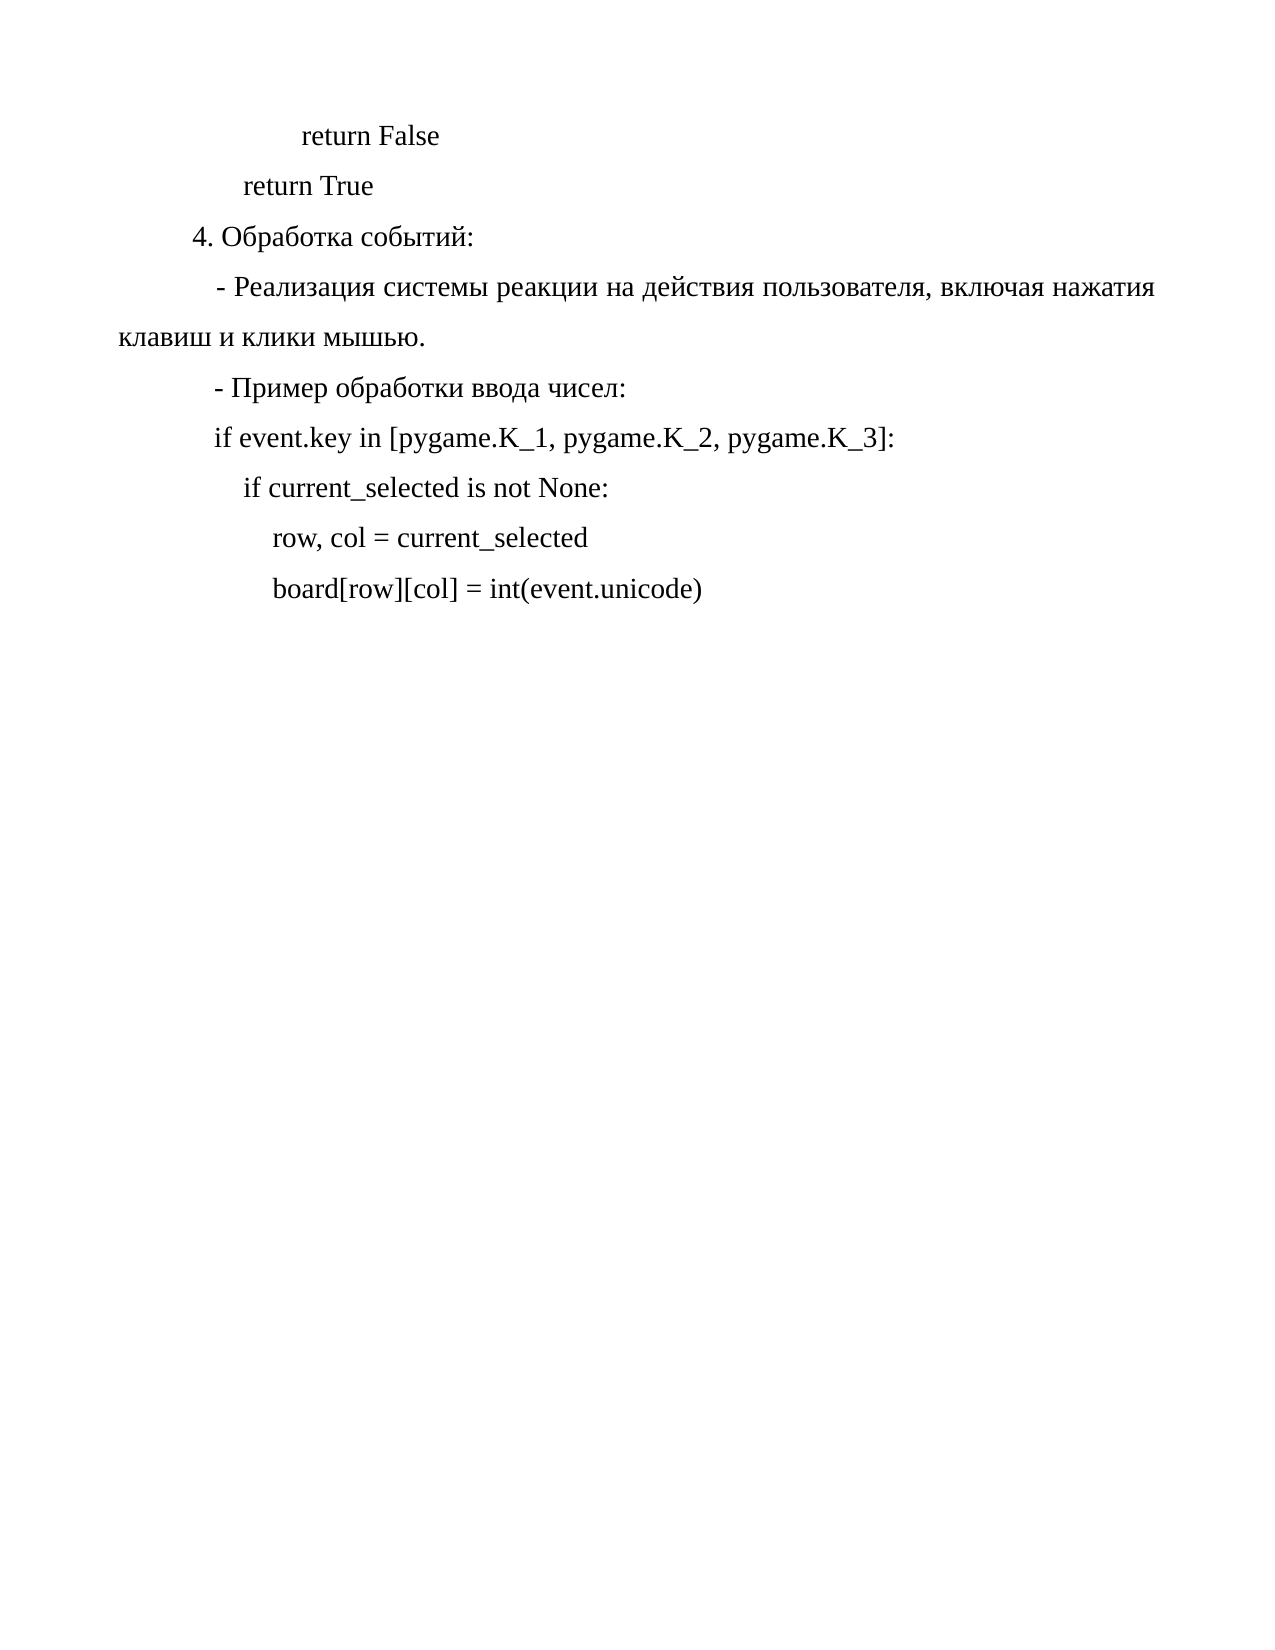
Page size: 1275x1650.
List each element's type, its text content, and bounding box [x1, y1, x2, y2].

text row, col = current_selected [118, 521, 1157, 554]
text return True [118, 168, 1157, 202]
text - Реализация системы реакции на действия пользователя, включая нажатия клавиш и клики мышью. [118, 269, 1157, 353]
text return False [118, 118, 1157, 152]
text if current_selected is not None: [118, 470, 1157, 504]
text board[row][col] = int(event.unicode) [118, 571, 1157, 604]
text - Пример обработки ввода чисел: [118, 370, 1157, 403]
text if event.key in [pygame.K_1, pygame.K_2, pygame.K_3]: [118, 420, 1157, 453]
text 4. Обработка событий: [118, 219, 1157, 252]
